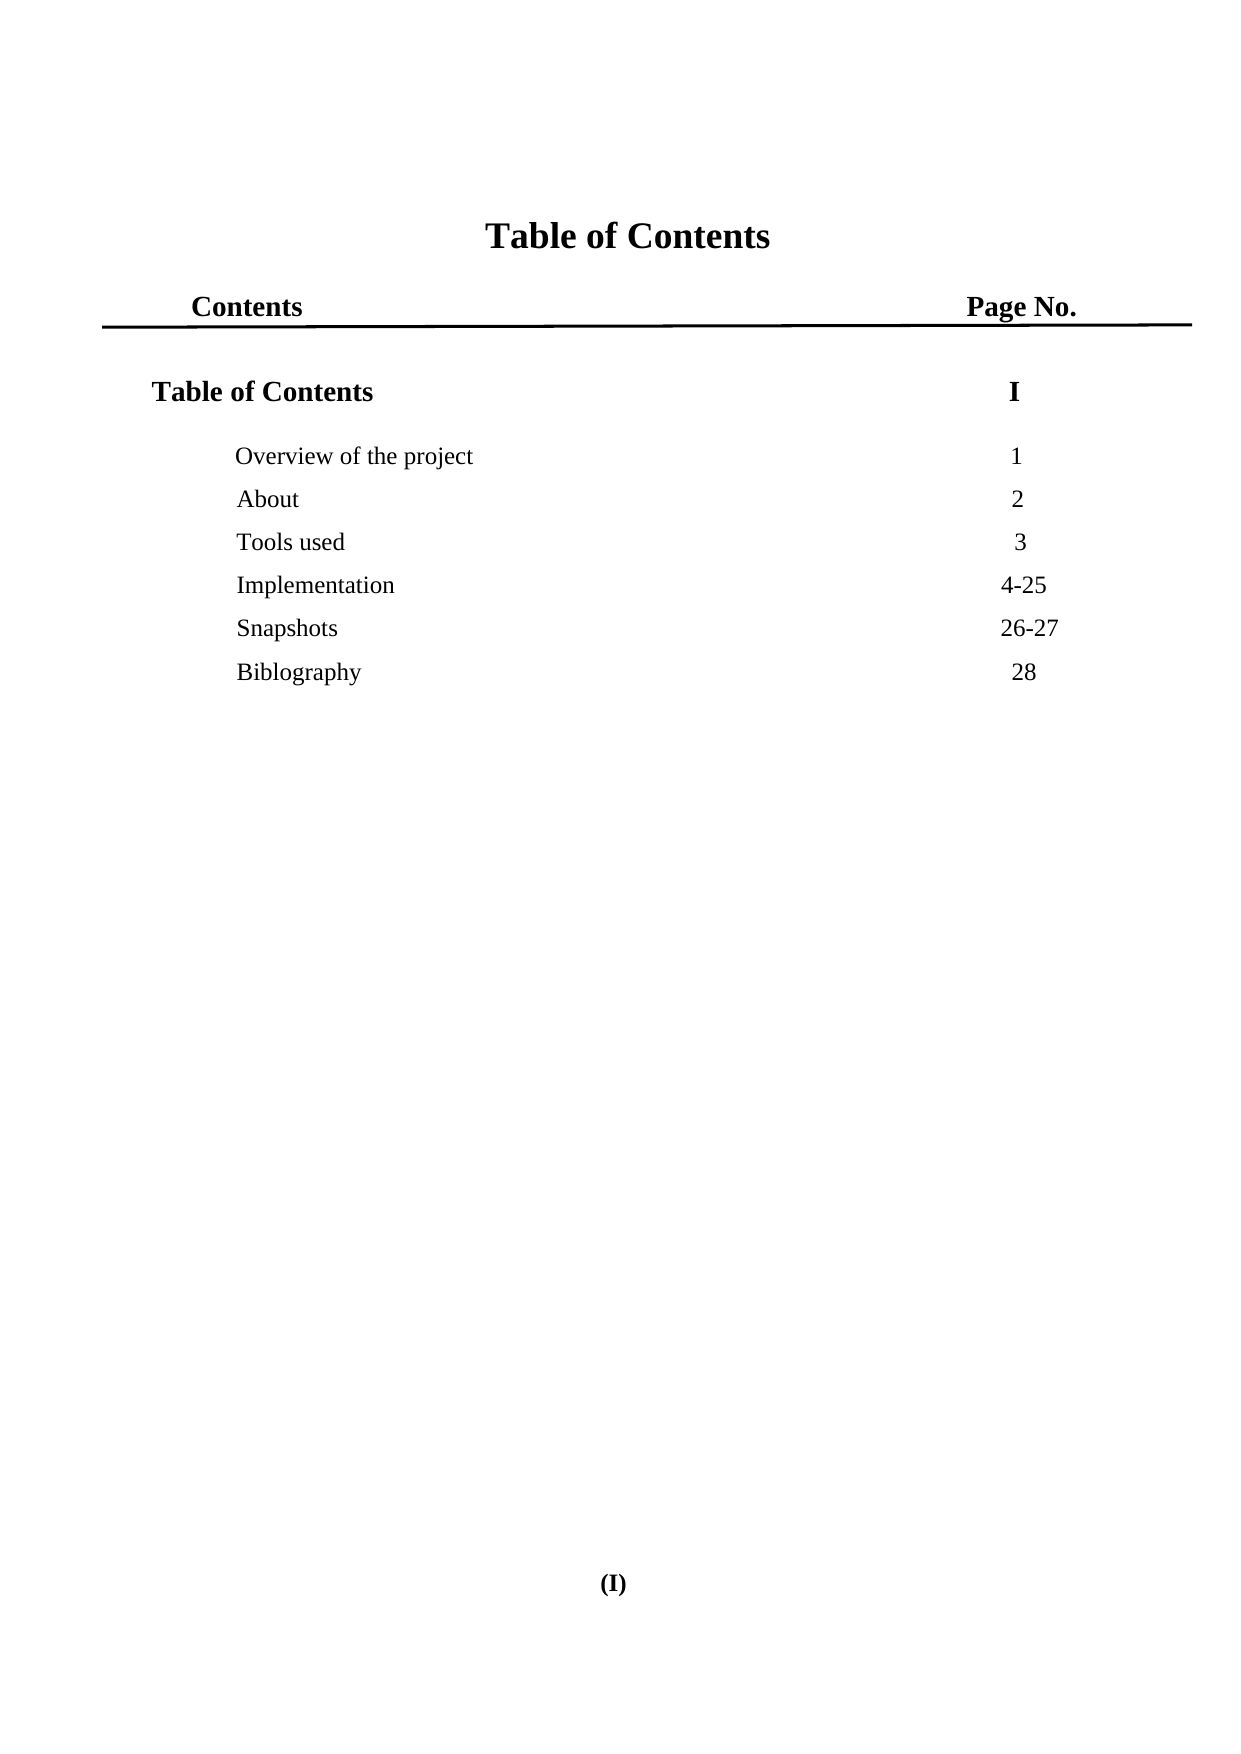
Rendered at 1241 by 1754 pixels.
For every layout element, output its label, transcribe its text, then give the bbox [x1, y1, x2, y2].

text Snapshots 26-27 [236, 613, 1213, 642]
text About 2 [236, 484, 1213, 513]
subtitle Table of Contents [93, 213, 1162, 256]
text Overview of the project 1 [235, 441, 1213, 470]
subtitle (I) [65, 1568, 1161, 1597]
subtitle Contents Page No. [54, 289, 1213, 323]
text Tools used 3 [236, 527, 1213, 556]
text Table of Contents I [151, 374, 1213, 408]
text Biblography 28 [236, 657, 1213, 685]
text Implementation 4-25 [236, 570, 1213, 599]
